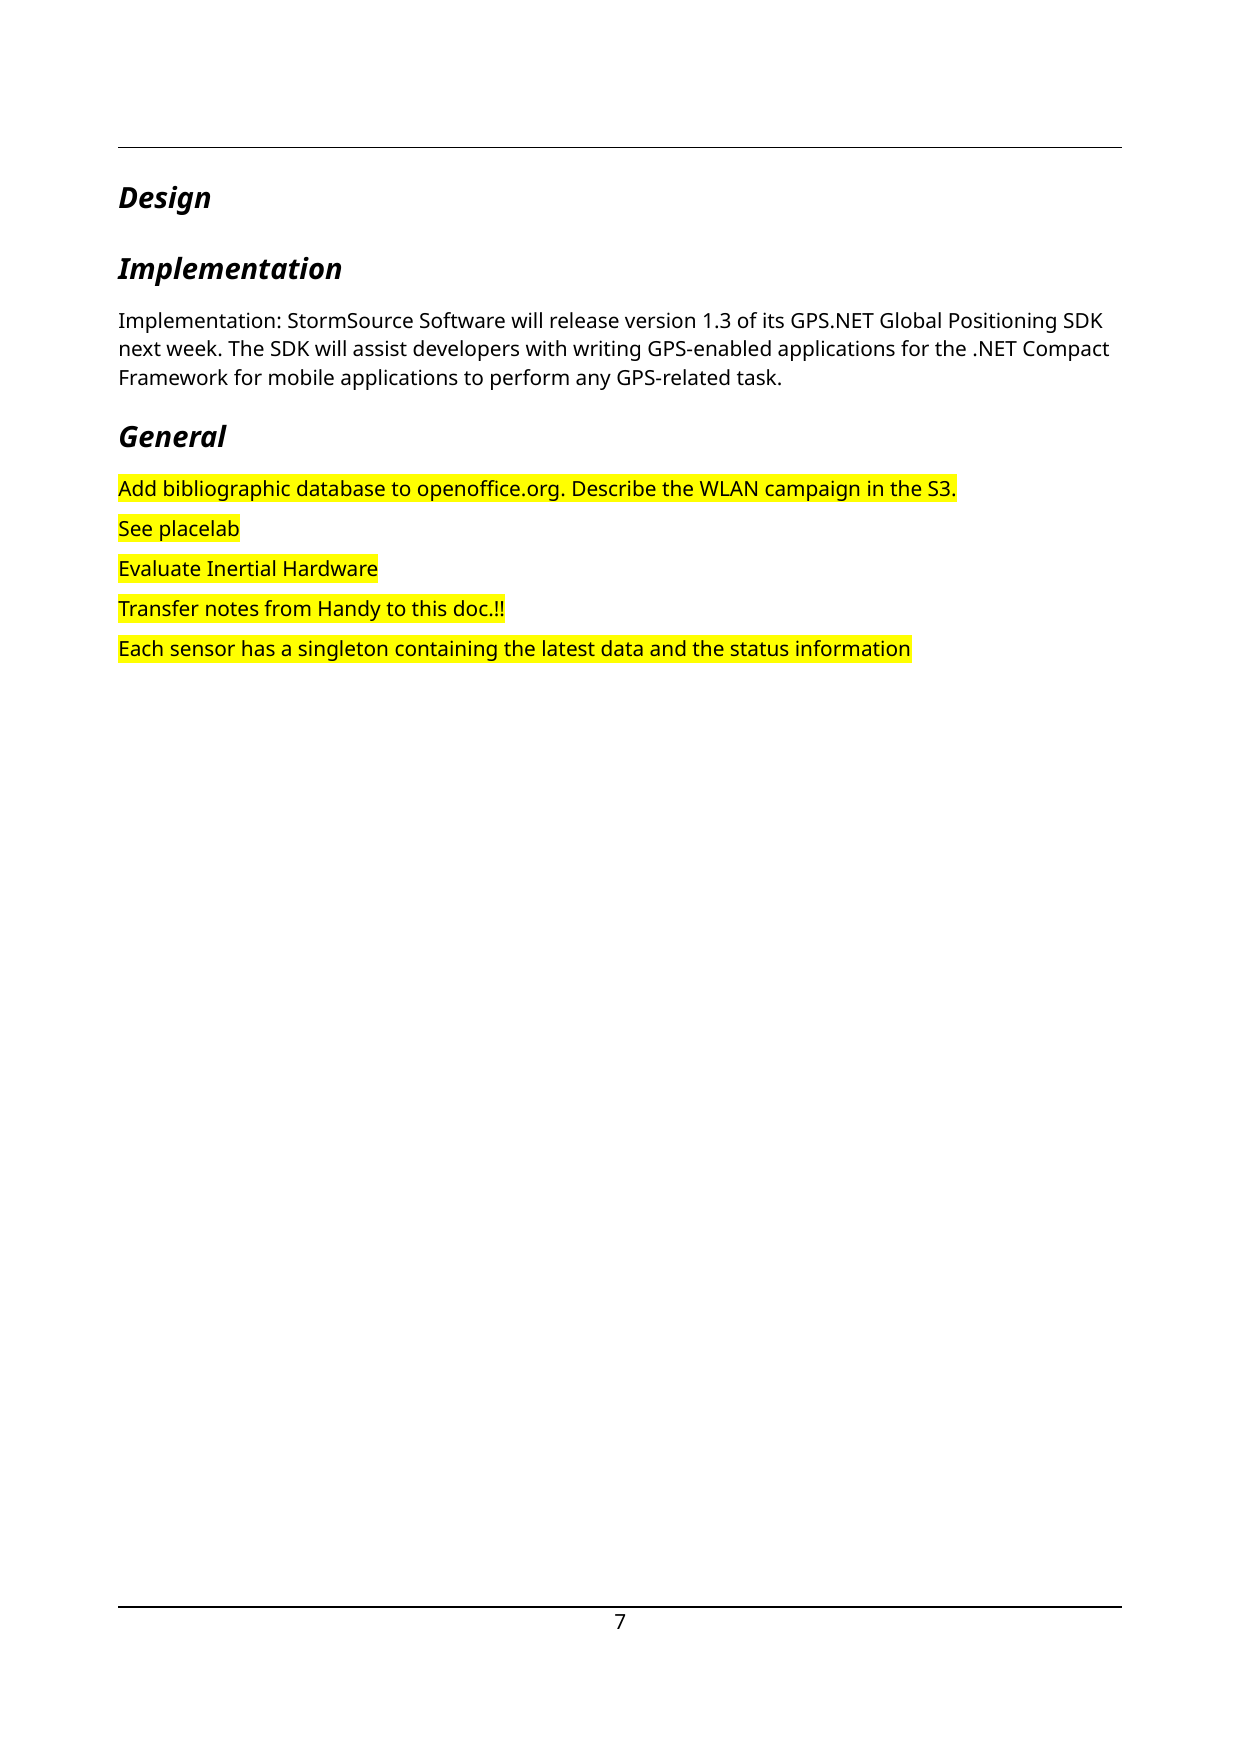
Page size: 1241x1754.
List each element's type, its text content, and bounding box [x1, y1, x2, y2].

text Each sensor has a singleton containing the latest data and the status information [118, 634, 1122, 663]
text Add bibliographic database to openoffice.org. Describe the WLAN campaign in the S3. [118, 474, 1122, 502]
subtitle Implementation [118, 248, 1122, 288]
text Evaluate Inertial Hardware [118, 554, 1122, 583]
text See placelab [118, 514, 1122, 542]
subtitle General [118, 416, 1122, 456]
text Transfer notes from Handy to this doc.!! [118, 594, 1122, 623]
subtitle Design [118, 177, 1122, 217]
text Implementation: StormSource Software will release version 1.3 of its GPS.NET Global Positioning SDK next week. The SDK will assist developers with writing GPS-enabled applications for the .NET Compact Framework for mobile applications to perform any GPS-related task. [118, 306, 1122, 391]
